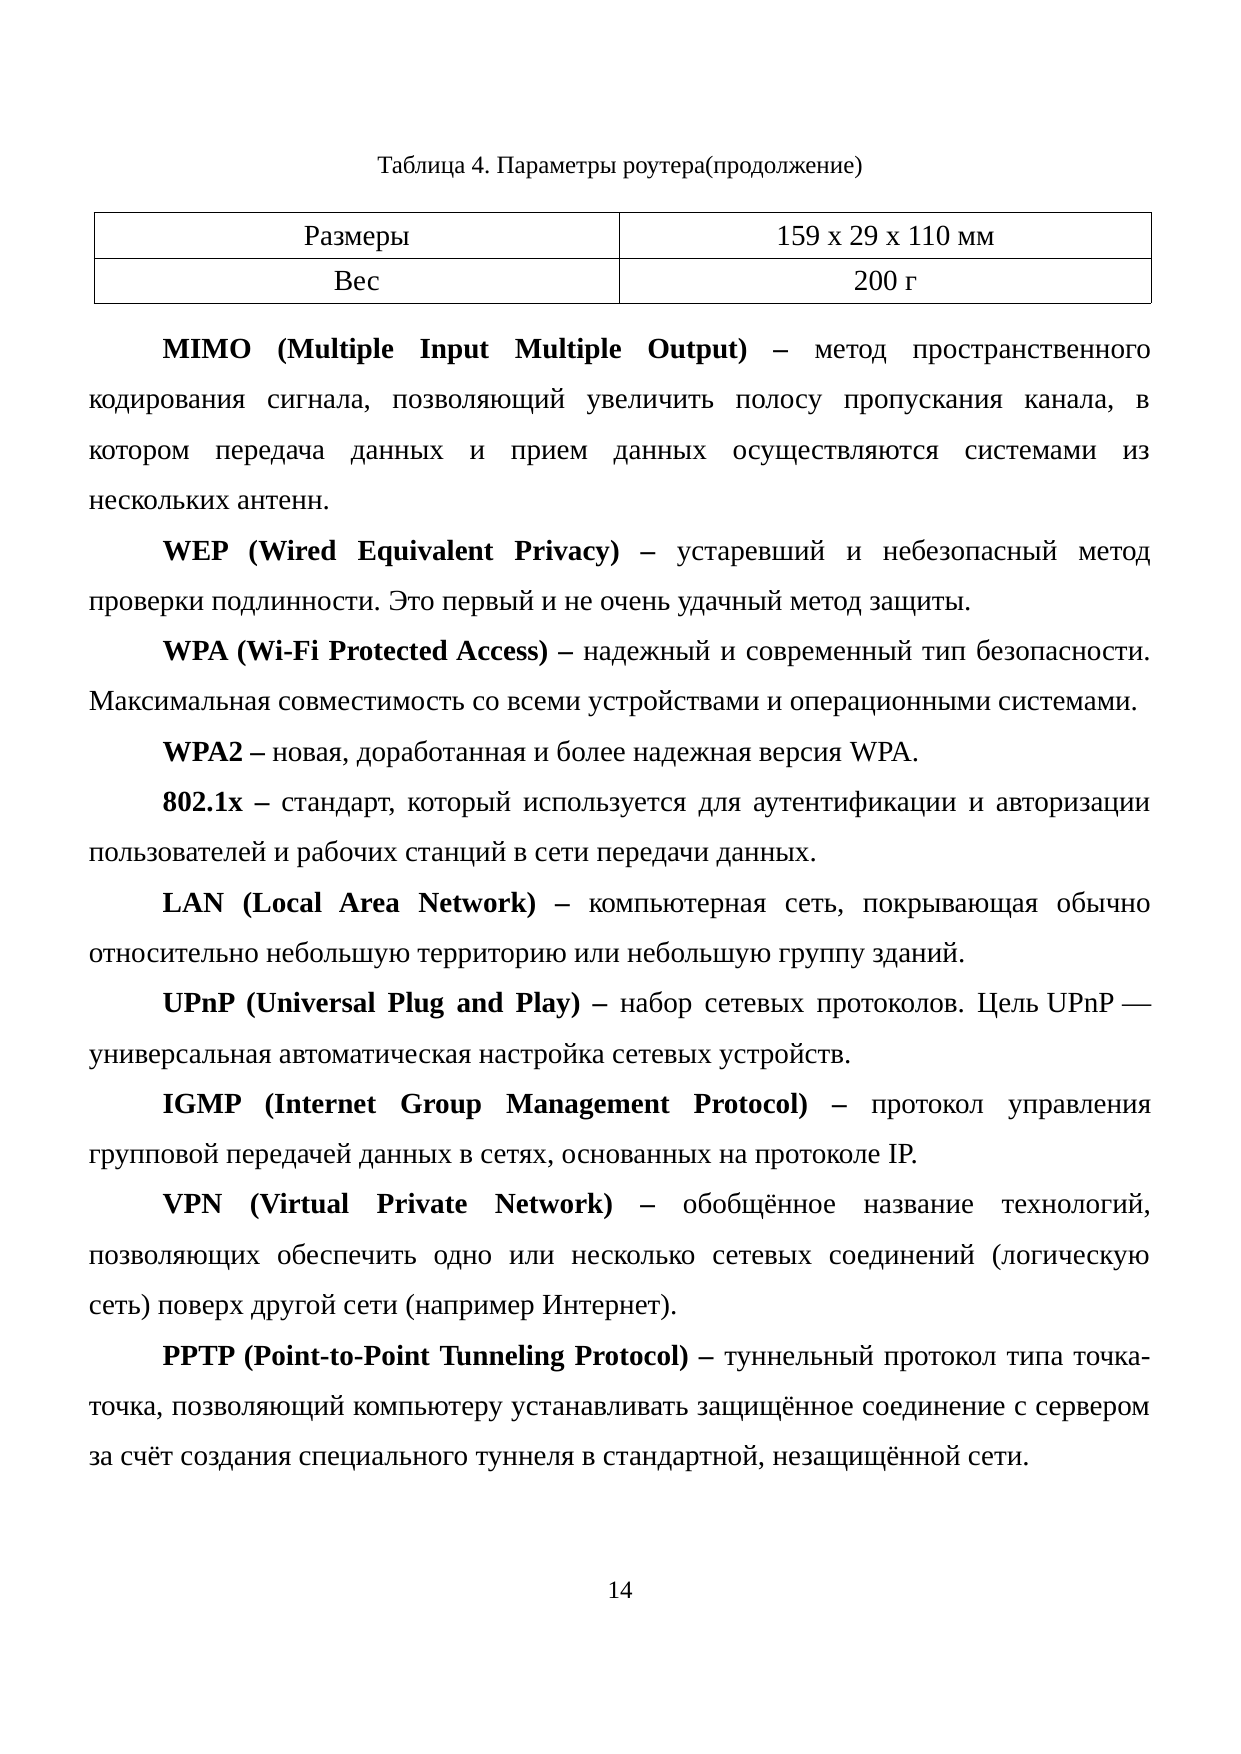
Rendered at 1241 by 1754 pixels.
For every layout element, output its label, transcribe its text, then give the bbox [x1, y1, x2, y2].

text PPTP (Point-to-Point Tunneling Protocol) – туннельный протокол типа точка-точка, позволяющий компьютеру устанавливать защищённое соединение с сервером за счёт создания специального туннеля в стандартной, незащищённой сети. [88, 1338, 1151, 1472]
text Таблица 4. Параметры роутера(продолжение) [88, 150, 1151, 179]
table_header Размеры [95, 213, 619, 257]
table_cell 200 г [620, 259, 1151, 302]
text 802.1x – стандарт, который используется для аутентификации и авторизации пользователей и рабочих станций в сети передачи данных. [88, 784, 1151, 868]
table_header 159 х 29 х 110 мм [620, 213, 1151, 257]
table_cell Вес [95, 259, 619, 302]
text MIMO (Multiple Input Multiple Output) – метод пространственного кодирования сигнала, позволяющий увеличить полосу пропускания канала, в котором передача данных и прием данных осуществляются системами из нескольких антенн. [88, 331, 1151, 516]
text WPA2 – новая, доработанная и более надежная версия WPA. [88, 734, 1151, 767]
text WEP (Wired Equivalent Privacy) – устаревший и небезопасный метод проверки подлинности. Это первый и не очень удачный метод защиты. [88, 533, 1151, 616]
text LAN (Local Area Network) – компьютерная сеть, покрывающая обычно относительно небольшую территорию или небольшую группу зданий. [88, 885, 1151, 969]
text IGMP (Internet Group Management Protocol) – протокол управления групповой передачей данных в сетях, основанных на протоколе IP. [88, 1086, 1151, 1170]
text UPnP (Universal Plug and Play) – набор сетевых протоколов. Цель UPnP — универсальная автоматическая настройка сетевых устройств. [88, 985, 1151, 1069]
text VPN (Virtual Private Network) – обобщённое название технологий, позволяющих обеспечить одно или несколько сетевых соединений (логическую сеть) поверх другой сети (например Интернет). [88, 1187, 1151, 1321]
text WPA (Wi-Fi Protected Access) – надежный и современный тип безопасности. Максимальная совместимость со всеми устройствами и операционными системами. [88, 633, 1151, 717]
